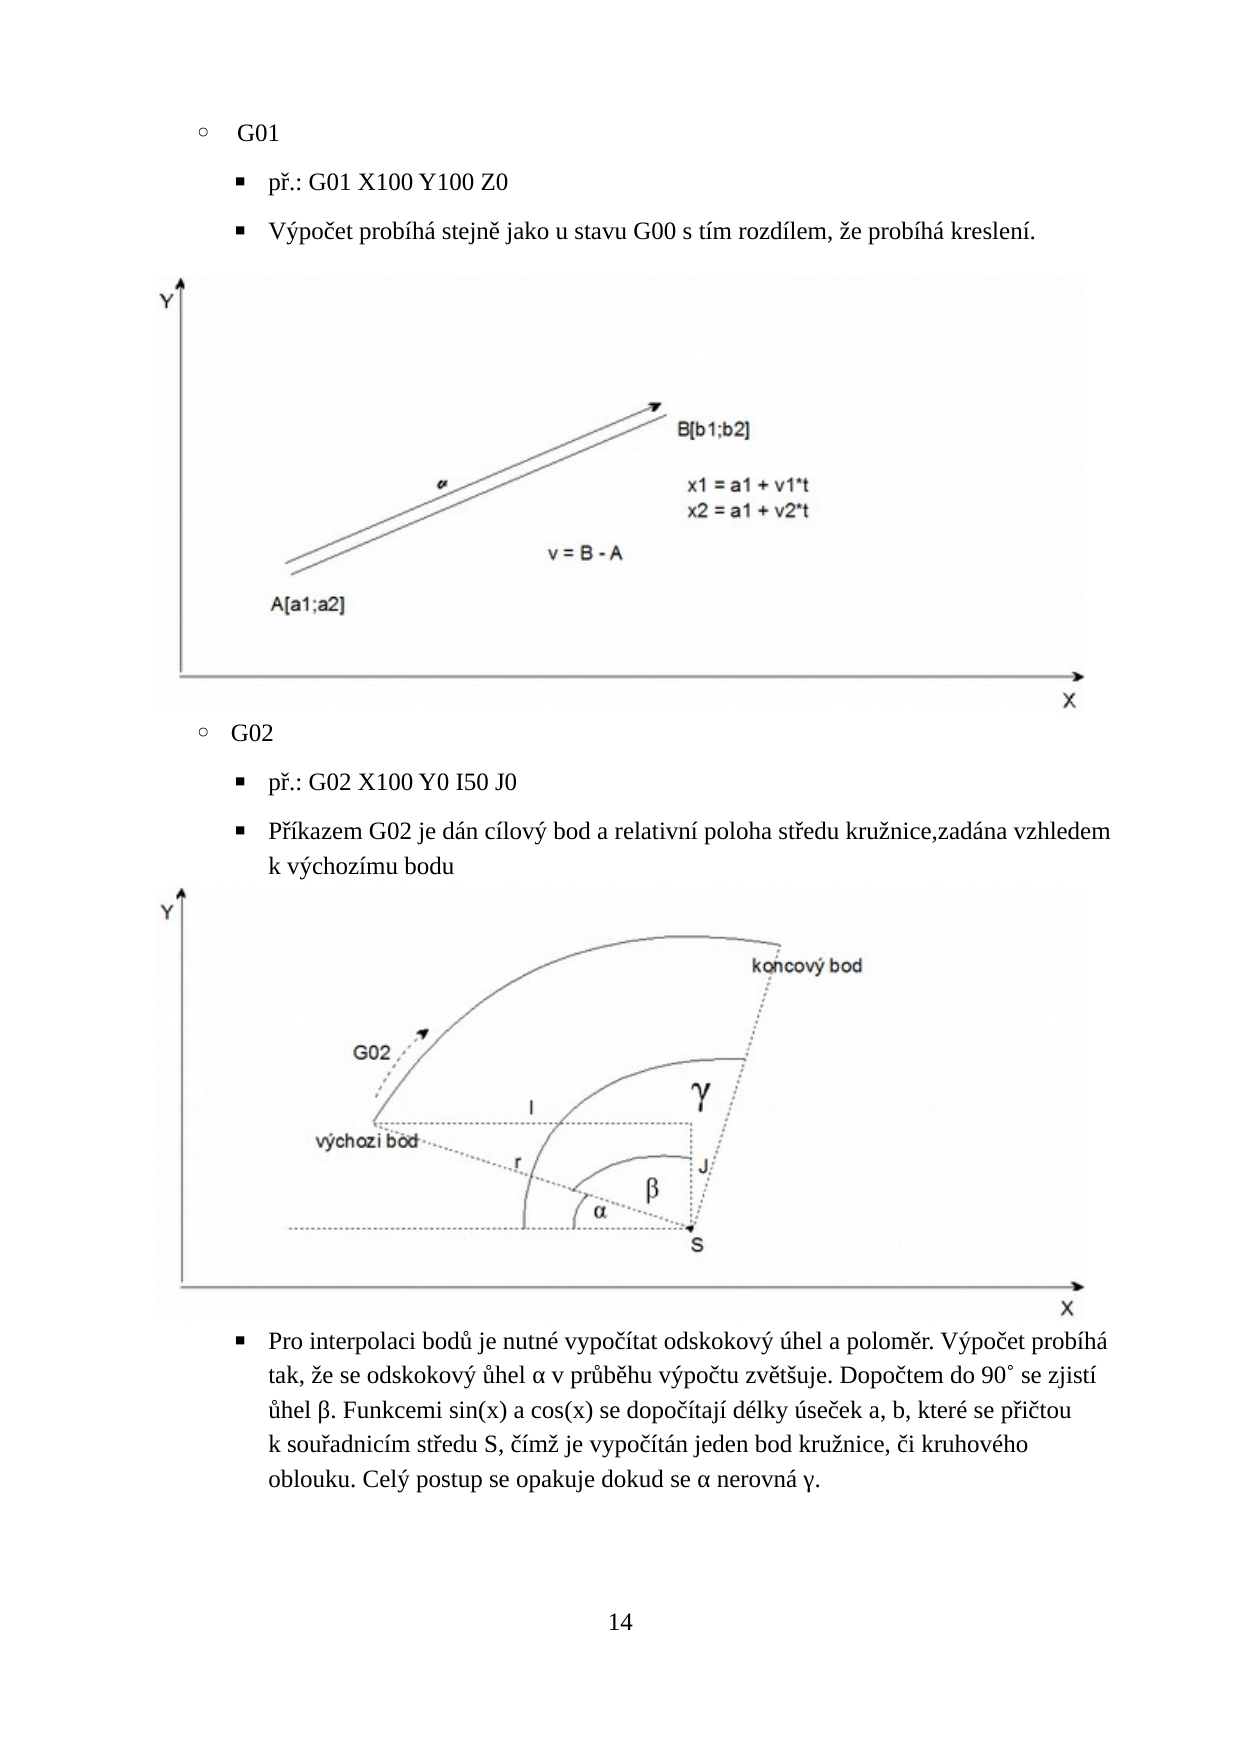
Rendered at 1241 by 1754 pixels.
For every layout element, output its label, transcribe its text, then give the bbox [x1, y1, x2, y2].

list př.: G01 X100 Y100 Z0 [231, 167, 1122, 196]
list Příkazem G02 je dán cílový bod a relativní poloha středu kružnice,zadána vzhledem k výchozímu bodu [231, 816, 1122, 879]
picture [155, 277, 1085, 713]
list př.: G02 X100 Y0 I50 J0 [231, 767, 1122, 796]
picture [155, 887, 1085, 1321]
list G02 [193, 265, 1122, 747]
list Výpočet probíhá stejně jako u stavu G00 s tím rozdílem, že probíhá kreslení. [231, 216, 1122, 245]
list Pro interpolaci bodů je nutné vypočítat odskokový úhel a poloměr. Výpočet probíhá tak, že se odskokový ůhel α v průběhu výpočtu zvětšuje. Dopočtem do 90˚ se zjistí ůhel β. Funkcemi sin(x) a cos(x) se dopočítají délky úseček a, b, které se přičtou k souřadnicím středu S, čímž je vypočítán jeden bod kružnice, či kruhového oblouku. Celý postup se opakuje dokud se α nerovná γ. [231, 900, 1122, 1493]
list G01 [193, 118, 1122, 147]
